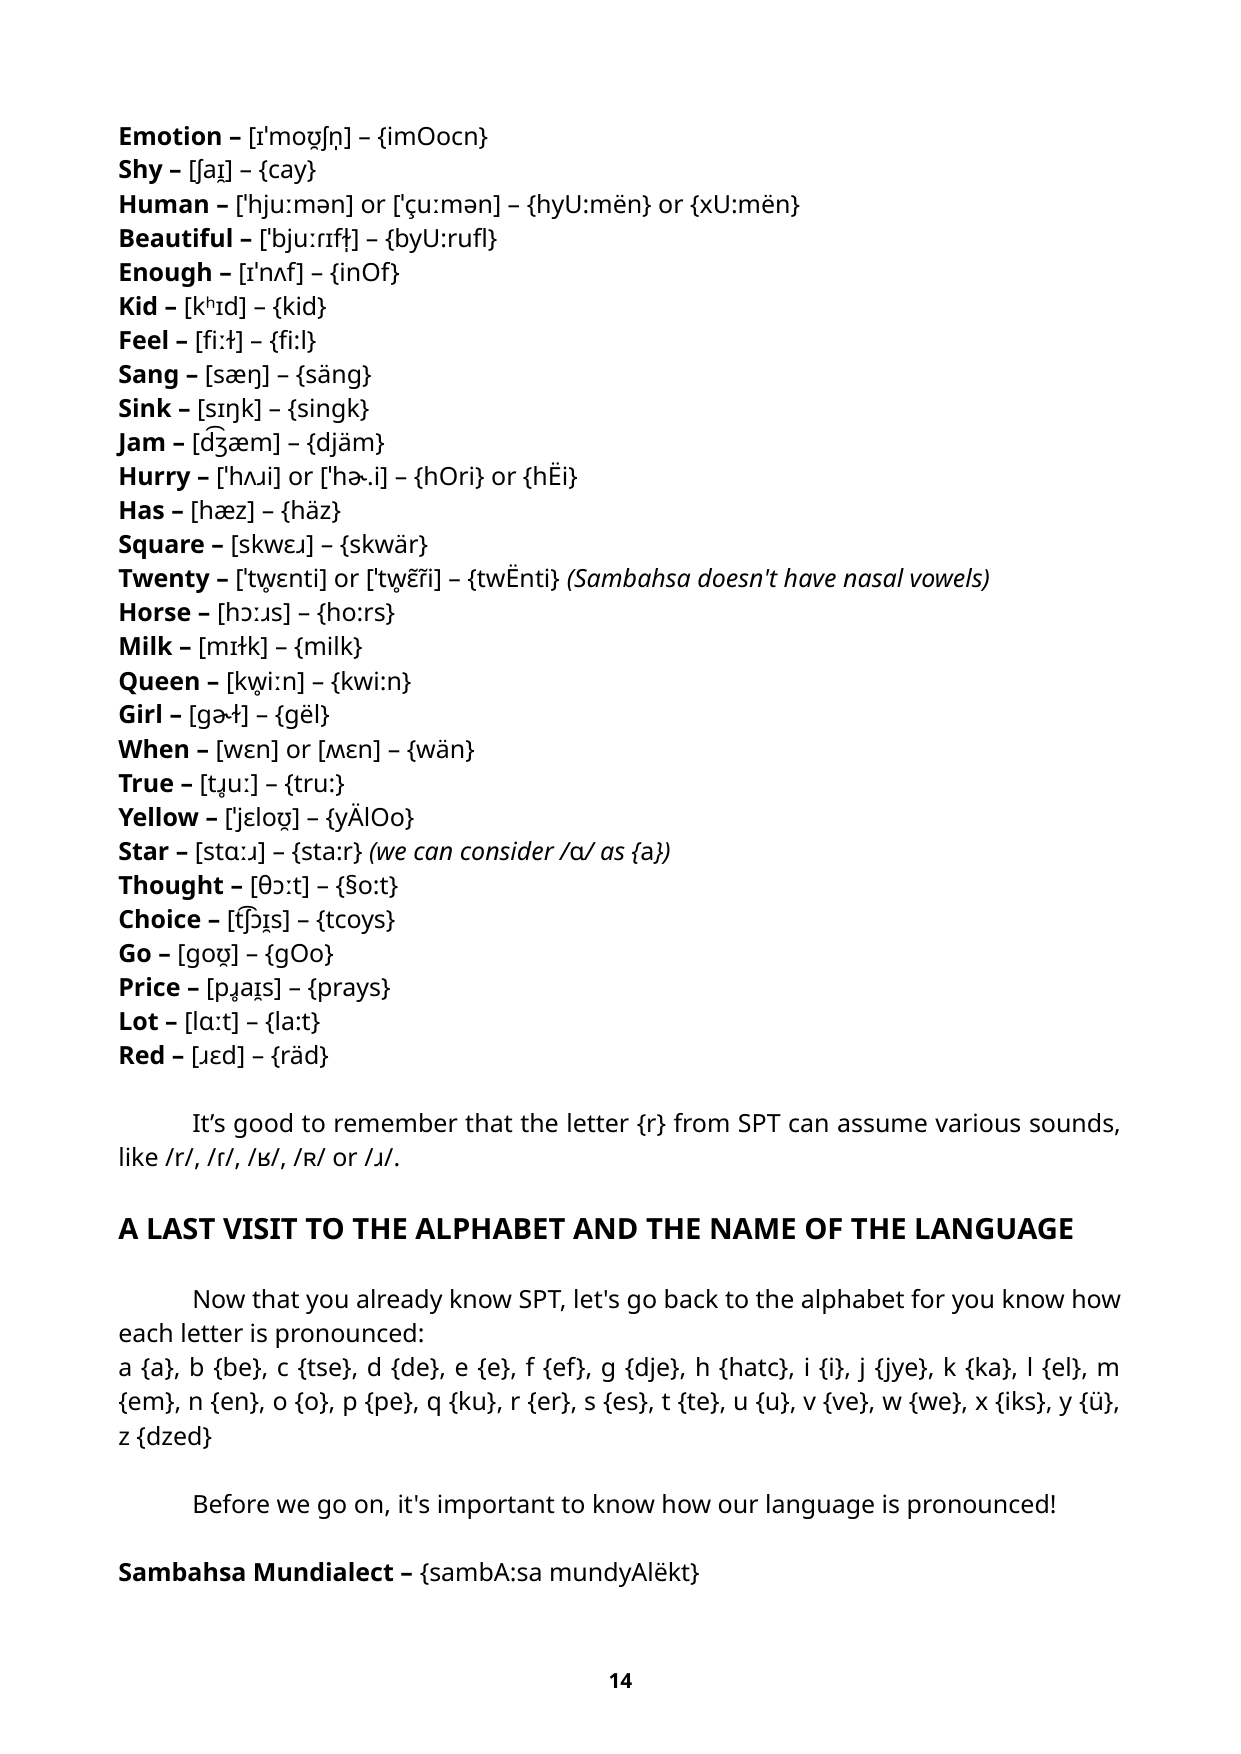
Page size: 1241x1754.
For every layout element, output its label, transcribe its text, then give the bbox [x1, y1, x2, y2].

text Red – [ɹɛd] – {räd} [118, 1038, 1122, 1072]
text Before we go on, it's important to know how our language is pronounced! [118, 1486, 1122, 1520]
text Go – [goʊ̯] – {gOo} [118, 936, 1122, 970]
text Now that you already know SPT, let's go back to the alphabet for you know how each letter is pronounced: [118, 1282, 1122, 1350]
text Horse – [hɔːɹs] – {ho:rs} [118, 595, 1122, 629]
text Sink – [sɪŋk] – {singk} [118, 391, 1122, 425]
text Lot – [lɑːt] – {la:t} [118, 1004, 1122, 1038]
text Sambahsa Mundialect – {sambA:sa mundyAlëkt} [118, 1554, 1122, 1588]
text Square – [skwɛɹ] – {skwär} [118, 527, 1122, 561]
text a {a}, b {be}, c {tse}, d {de}, e {e}, f {ef}, g {dje}, h {hatc}, i {i}, j {jye}, k {ka}, l {el}, m {em}, n {en}, o {o}, p {pe}, q {ku}, r {er}, s {es}, t {te}, u {u}, v {ve}, w {we}, x {iks}, y {ü}, z {dzed} [118, 1350, 1122, 1452]
text Girl – [gɚɫ] – {gël} [118, 697, 1122, 731]
text Thought – [θɔːt] – {§o:t} [118, 867, 1122, 902]
text Jam – [d͡ʒæm] – {djäm} [118, 425, 1122, 459]
text Human – [ˈhjuːmən] or [ˈçuːmən] – {hyU:mën} or {xU:mën} [118, 186, 1122, 220]
text Enough – [ɪˈnʌf] – {inOf} [118, 254, 1122, 288]
text Star – [stɑːɹ] – {sta:r} (we can consider /ɑ/ as {a}) [118, 833, 1122, 867]
text Shy – [ʃaɪ̯] – {cay} [118, 152, 1122, 186]
text Hurry – [ˈhʌɹi] or [ˈhɚ.i] – {hOri} or {hËi} [118, 459, 1122, 493]
text Price – [pɹ̥aɪ̯s] – {prays} [118, 970, 1122, 1004]
text Queen – [kw̥iːn] – {kwi:n} [118, 663, 1122, 697]
text Yellow – [ˈjɛloʊ̯] – {yÄlOo} [118, 799, 1122, 833]
text Feel – [fiːɫ] – {fi:l} [118, 322, 1122, 357]
text Choice – [t͡ʃɔɪ̯s] – {tcoys} [118, 902, 1122, 936]
text Twenty – [ˈtw̥ɛnti] or [ˈtw̥ɛ̃ɾ̃i] – {twËnti} (Sambahsa doesn't have nasal vowels) [118, 561, 1122, 595]
text True – [tɹ̥uː] – {tru:} [118, 765, 1122, 799]
text Sang – [sæŋ] – {säng} [118, 357, 1122, 391]
subtitle A LAST VISIT TO THE ALPHABET AND THE NAME OF THE LANGUAGE [118, 1208, 1122, 1248]
text Kid – [kʰɪd] – {kid} [118, 288, 1122, 322]
text Has – [hæz] – {häz} [118, 493, 1122, 527]
text Milk – [mɪɫk] – {milk} [118, 629, 1122, 663]
text It’s good to remember that the letter {r} from SPT can assume various sounds, like /r/, /ɾ/, /ʁ/, /ʀ/ or /ɹ/. [118, 1106, 1122, 1174]
text Beautiful – [ˈbjuːɾɪfɫ̩] – {byU:rufl} [118, 220, 1122, 254]
text Emotion – [ɪˈmoʊ̯ʃn̩] – {imOocn} [118, 118, 1122, 152]
text When – [wɛn] or [ʍɛn] – {wän} [118, 731, 1122, 765]
